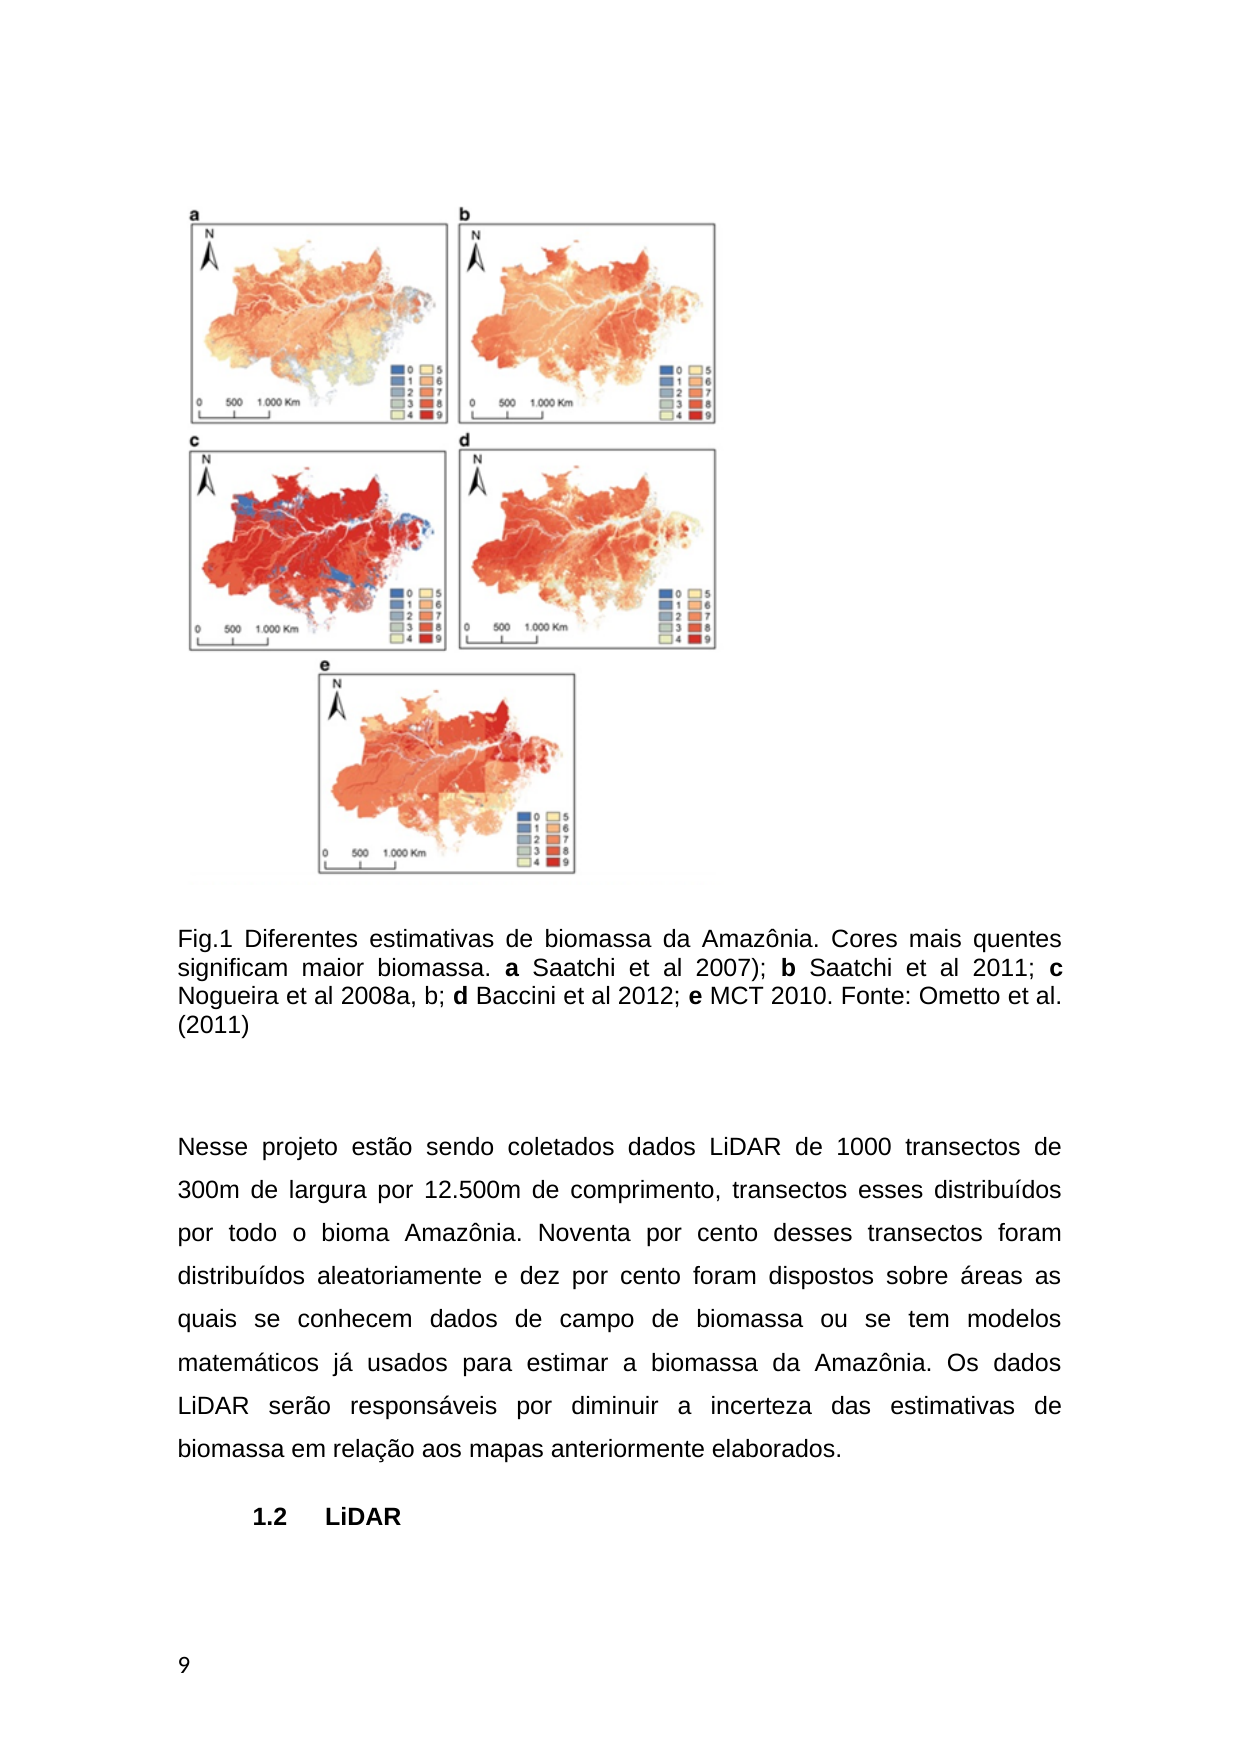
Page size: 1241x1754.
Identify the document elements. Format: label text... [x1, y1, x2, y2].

text Nesse projeto estão sendo coletados dados LiDAR de 1000 transectos de 300m de largura por 12.500m de comprimento, transectos esses distribuídos por todo o bioma Amazônia. Noventa por cento desses transectos foram distribuídos aleatoriamente e dez por cento foram dispostos sobre áreas as quais se conhecem dados de campo de biomassa ou se tem modelos matemáticos já usados para estimar a biomassa da Amazônia. Os dados LiDAR serão responsáveis por diminuir a incerteza das estimativas de biomassa em relação aos mapas anteriormente elaborados. [177, 1132, 1063, 1462]
subtitle 1.2 LiDAR [252, 1502, 1063, 1531]
text Fig.1 Diferentes estimativas de biomassa da Amazônia. Cores mais quentes significam maior biomassa. a Saatchi et al 2007); b Saatchi et al 2011; c Nogueira et al 2008a, b; d Baccini et al 2012; e MCT 2010. Fonte: Ometto et al. (2011) [177, 924, 1063, 1039]
picture [177, 206, 725, 885]
